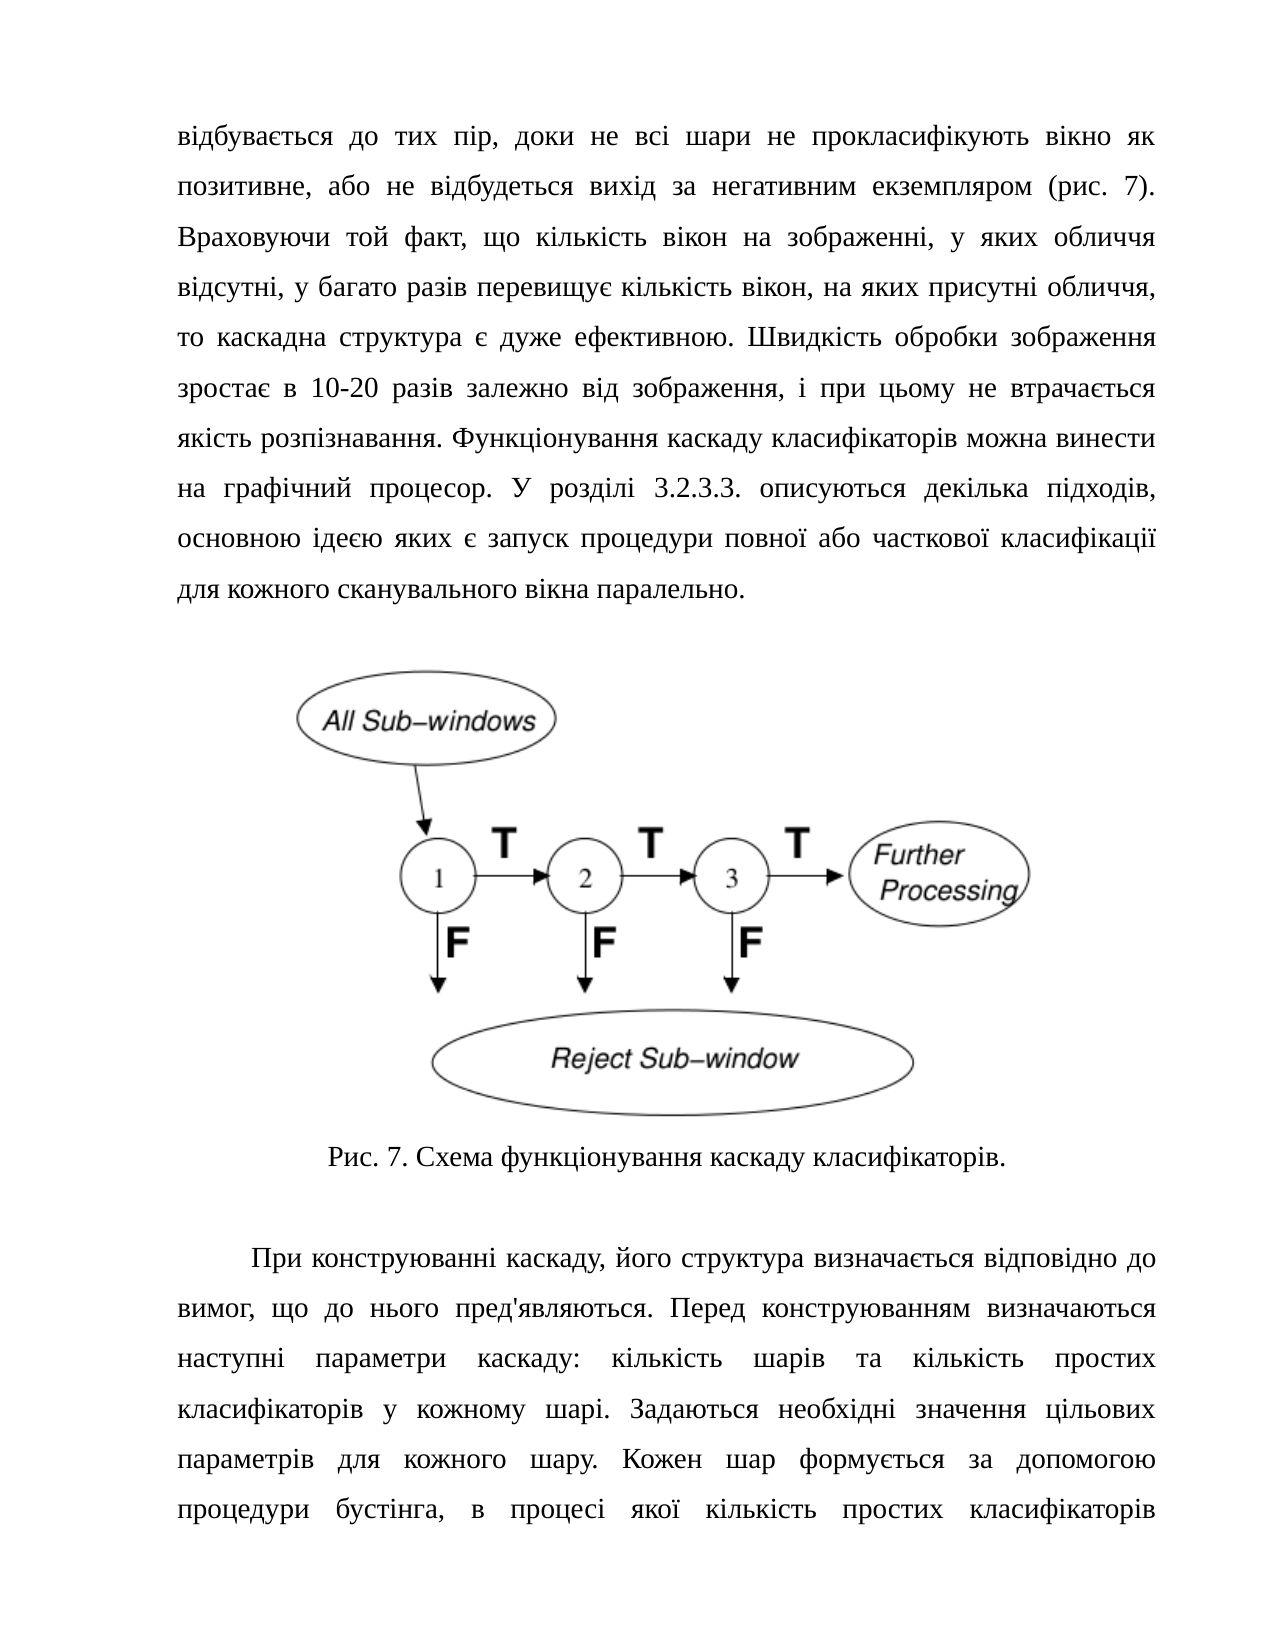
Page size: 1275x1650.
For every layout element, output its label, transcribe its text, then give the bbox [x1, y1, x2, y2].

text відбувається до тих пір, доки не всі шари не прокласифікують вікно як позитивне, або не відбудеться вихід за негативним екземпляром (рис. 7). Враховуючи той факт, що кількість вікон на зображенні, у яких обличчя відсутні, у багато разів перевищує кількість вікон, на яких присутні обличчя, то каскадна структура є дуже ефективною. Швидкість обробки зображення зростає в 10-20 разів залежно від зображення, і при цьому не втрачається якість розпізнавання. Функціонування каскаду класифікаторів можна винести на графічний процесор. У розділі 3.2.3.3. описуються декілька підходів, основною ідеєю яких є запуск процедури повної або часткової класифікації для кожного сканувального вікна паралельно. [177, 118, 1157, 604]
text Рис. 7. Схема функціонування каскаду класифікаторів. [177, 672, 1157, 1173]
picture [278, 667, 1056, 1121]
text При конструюванні каскаду, його структура визначається відповідно до вимог, що до нього пред'являються. Перед конструюванням визначаються наступні параметри каскаду: кількість шарів та кількість простих класифікаторів у кожному шарі. Задаються необхідні значення цільових параметрів для кожного шару. Кожен шар формується за допомогою процедури бустінга, в процесі якої кількість простих класифікаторів [177, 1240, 1157, 1525]
